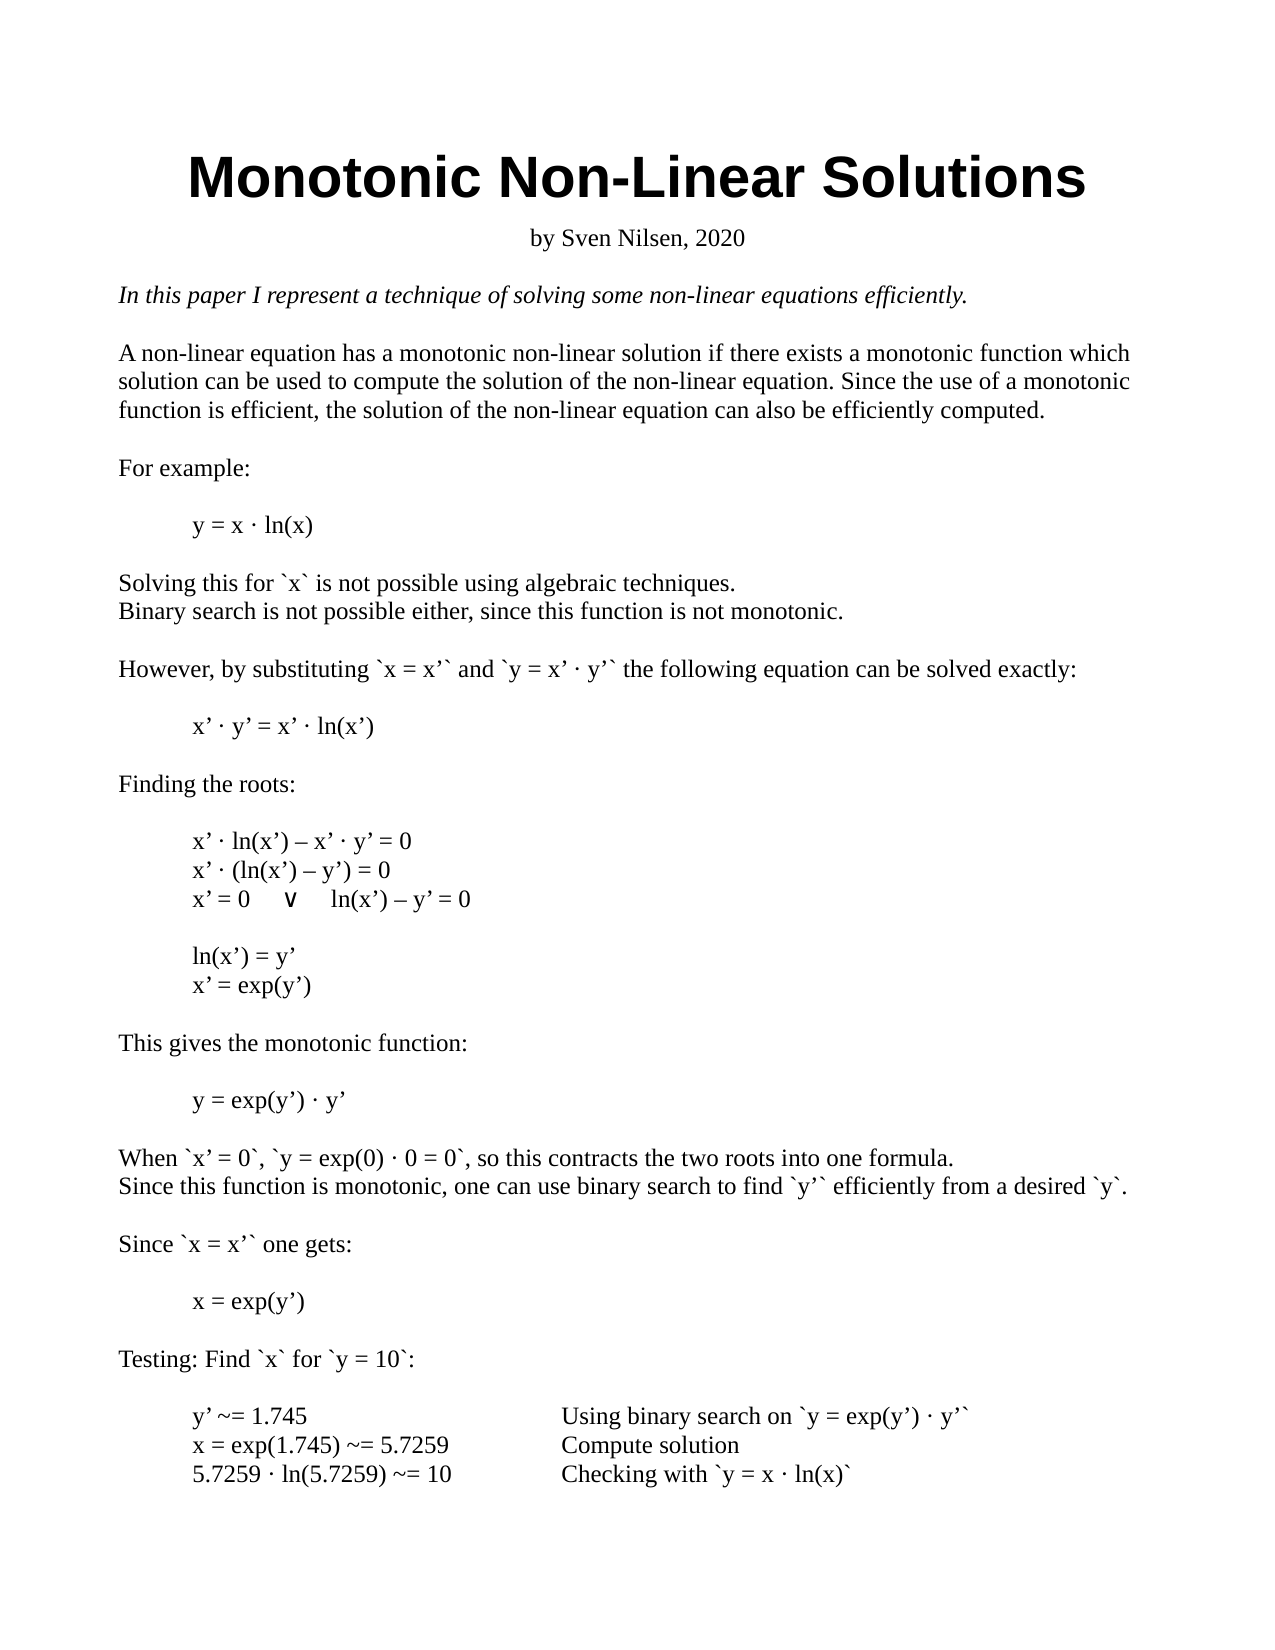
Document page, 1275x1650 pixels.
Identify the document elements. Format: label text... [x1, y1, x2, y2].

text For example: [118, 453, 1157, 481]
text x’ = 0 ∨ ln(x’) – y’ = 0 [118, 884, 1157, 913]
text In this paper I represent a technique of solving some non-linear equations efficiently. [118, 280, 1157, 309]
text y = x · ln(x) [118, 510, 1157, 539]
text x = exp(y’) [118, 1286, 1157, 1315]
text A non-linear equation has a monotonic non-linear solution if there exists a monotonic function which solution can be used to compute the solution of the non-linear equation. Since the use of a monotonic function is efficient, the solution of the non-linear equation can also be efficiently computed. [118, 338, 1157, 424]
text Binary search is not possible either, since this function is not monotonic. [118, 596, 1157, 625]
text Solving this for `x` is not possible using algebraic techniques. [118, 568, 1157, 596]
text y = exp(y’) · y’ [118, 1085, 1157, 1114]
text Since this function is monotonic, one can use binary search to find `y’` efficiently from a desired `y`. [118, 1171, 1157, 1200]
text ln(x’) = y’ [118, 941, 1157, 970]
text This gives the monotonic function: [118, 1028, 1157, 1056]
text x’ = exp(y’) [118, 970, 1157, 999]
text 5.7259 · ln(5.7259) ~= 10 Checking with `y = x · ln(x)` [118, 1459, 1157, 1488]
title Monotonic Non-Linear Solutions [118, 143, 1157, 210]
text y’ ~= 1.745 Using binary search on `y = exp(y’) · y’` [118, 1401, 1157, 1430]
text x’ · (ln(x’) – y’) = 0 [118, 855, 1157, 884]
text Testing: Find `x` for `y = 10`: [118, 1344, 1157, 1373]
text x’ · ln(x’) – x’ · y’ = 0 [118, 826, 1157, 855]
text When `x’ = 0`, `y = exp(0) · 0 = 0`, so this contracts the two roots into one formula. [118, 1143, 1157, 1171]
text Since `x = x’` one gets: [118, 1229, 1157, 1258]
text x’ · y’ = x’ · ln(x’) [118, 711, 1157, 740]
text x = exp(1.745) ~= 5.7259 Compute solution [118, 1430, 1157, 1459]
text by Sven Nilsen, 2020 [118, 223, 1157, 251]
text However, by substituting `x = x’` and `y = x’ · y’` the following equation can be solved exactly: [118, 654, 1157, 683]
text Finding the roots: [118, 769, 1157, 798]
